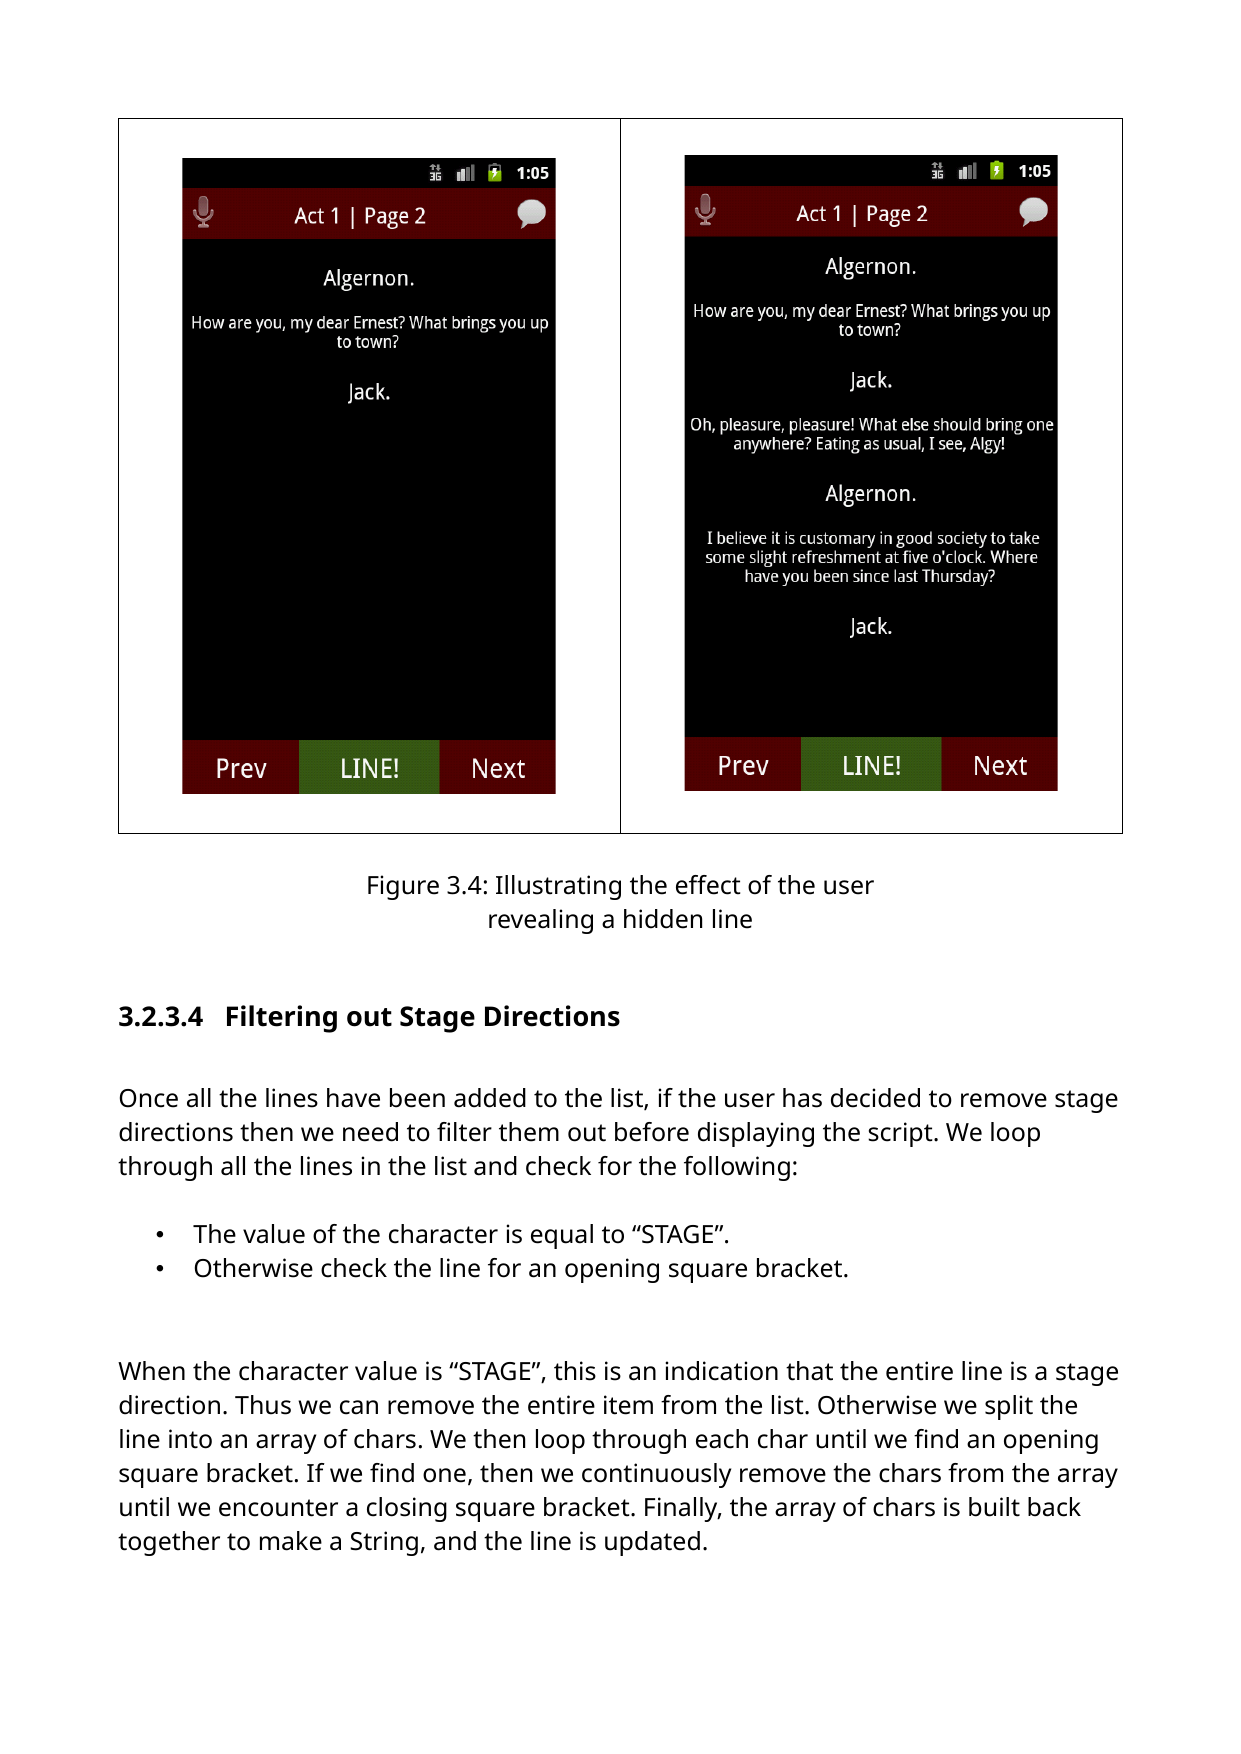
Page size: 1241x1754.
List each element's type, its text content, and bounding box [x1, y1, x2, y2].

subtitle 3.2.3.4 Filtering out Stage Directions [118, 997, 1122, 1034]
text Once all the lines have been added to the list, if the user has decided to remove stage directions then we need to filter them out before displaying the script. We loop through all the lines in the list and check for the following: [118, 1081, 1122, 1183]
picture [684, 155, 1058, 791]
text revealing a hidden line [118, 901, 1122, 936]
picture [182, 158, 556, 794]
table_header [119, 119, 620, 793]
text When the character value is “STAGE”, this is an indication that the entire line is a stage direction. Thus we can remove the entire item from the list. Otherwise we split the line into an array of chars. We then loop through each char until we find an opening square bracket. If we find one, then we continuously remove the chars from the array until we encounter a closing square bracket. Finally, the array of chars is built back together to make a String, and the line is updated. [118, 1353, 1122, 1558]
list The value of the character is equal to “STAGE”. [156, 1217, 1122, 1251]
table_header [621, 119, 1122, 833]
table_header [119, 794, 620, 833]
text Figure 3.4: Illustrating the effect of the user [118, 867, 1122, 901]
list Otherwise check the line for an opening square bracket. [156, 1251, 1122, 1285]
